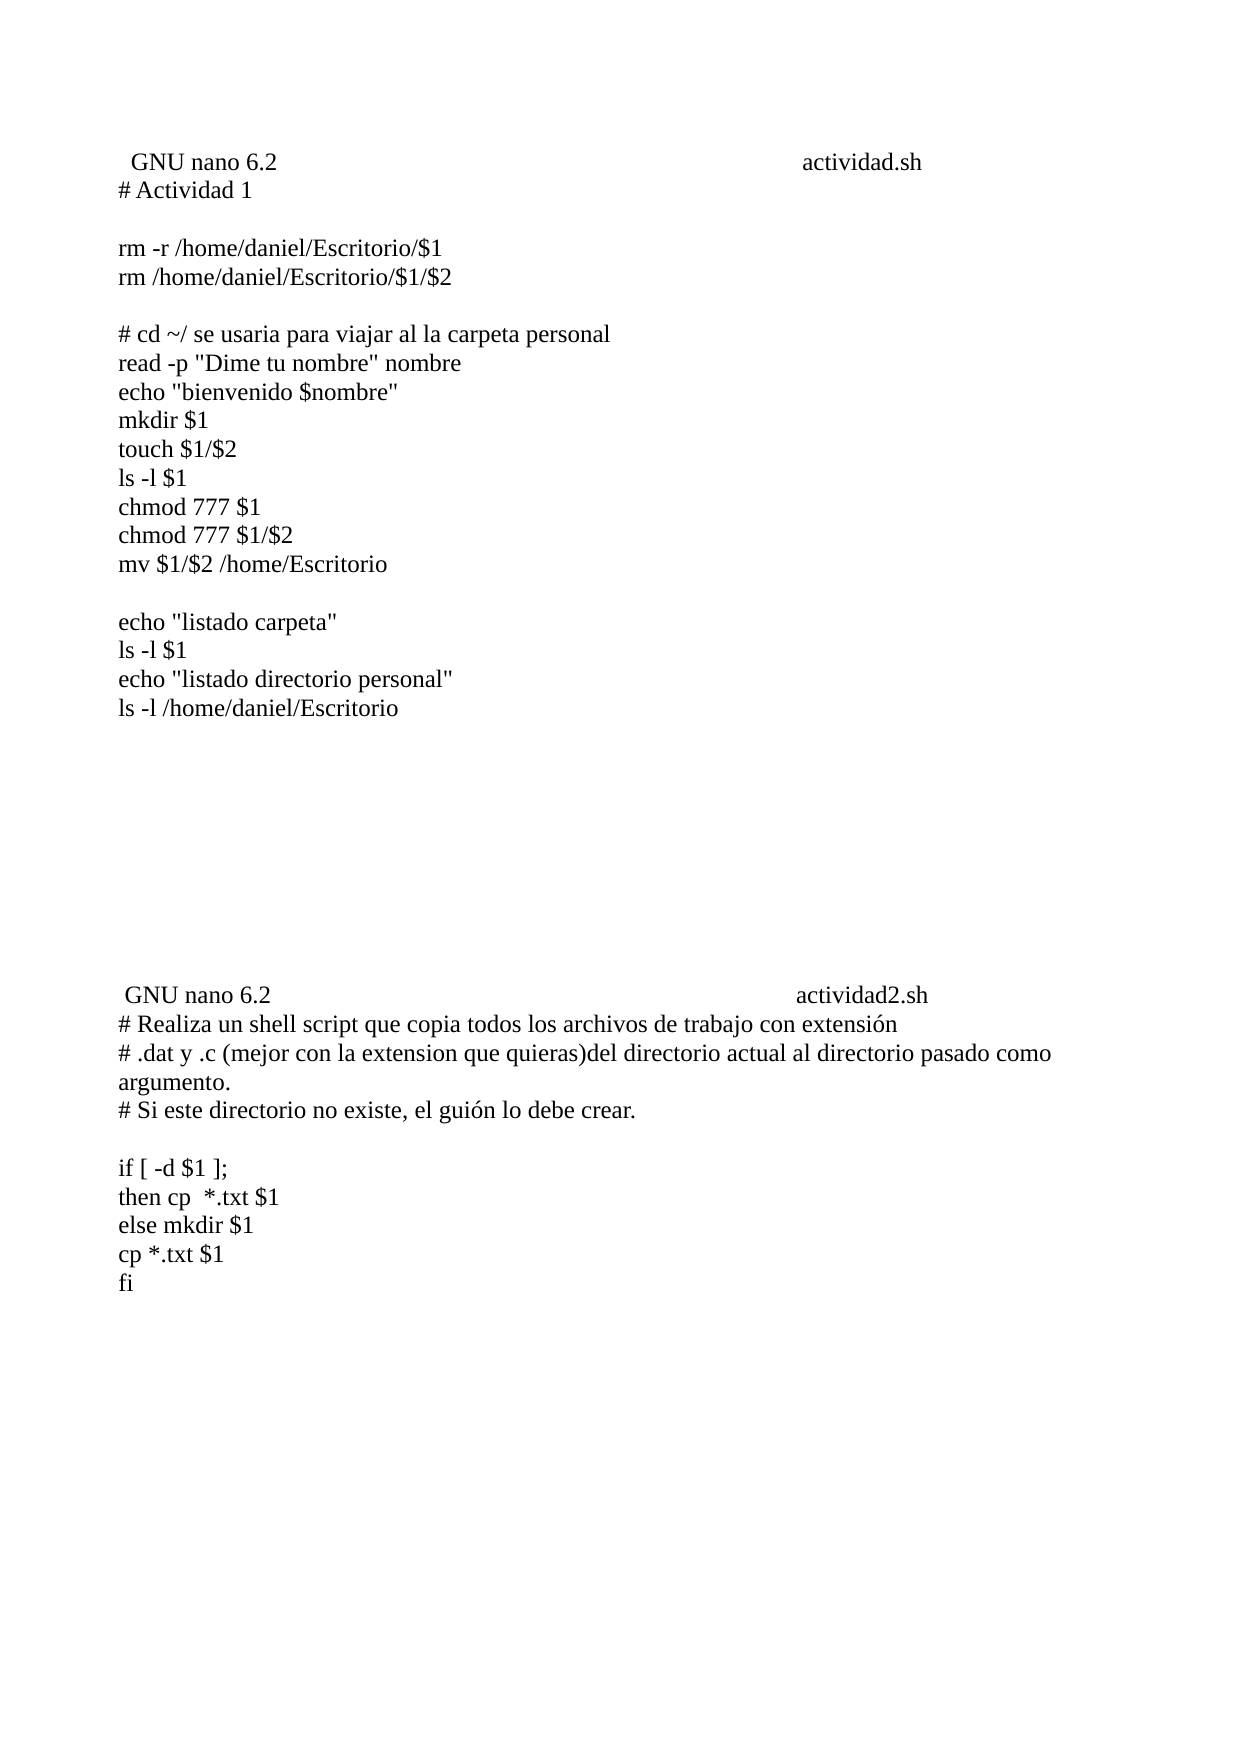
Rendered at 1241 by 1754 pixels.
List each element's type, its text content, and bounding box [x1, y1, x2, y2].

text GNU nano 6.2 actividad2.sh [118, 981, 1122, 1009]
text rm -r /home/daniel/Escritorio/$1 [118, 233, 1122, 262]
text else mkdir $1 [118, 1211, 1122, 1239]
text rm /home/daniel/Escritorio/$1/$2 [118, 262, 1122, 291]
text if [ -d $1 ]; [118, 1153, 1122, 1182]
text then cp *.txt $1 [118, 1182, 1122, 1211]
text # .dat y .c (mejor con la extension que quieras)del directorio actual al directorio pasado como argumento. [118, 1038, 1122, 1096]
text read -p "Dime tu nombre" nombre [118, 348, 1122, 377]
text mkdir $1 [118, 406, 1122, 434]
text # Actividad 1 [118, 176, 1122, 204]
text chmod 777 $1 [118, 492, 1122, 521]
text GNU nano 6.2 actividad.sh [118, 147, 1122, 176]
text echo "bienvenido $nombre" [118, 377, 1122, 406]
text touch $1/$2 [118, 434, 1122, 463]
text echo "listado directorio personal" [118, 664, 1122, 693]
text # Si este directorio no existe, el guión lo debe crear. [118, 1096, 1122, 1124]
text ls -l $1 [118, 636, 1122, 664]
text ls -l /home/daniel/Escritorio [118, 693, 1122, 722]
text mv $1/$2 /home/Escritorio [118, 549, 1122, 578]
text # Realiza un shell script que copia todos los archivos de trabajo con extensión [118, 1009, 1122, 1038]
text ls -l $1 [118, 463, 1122, 492]
text # cd ~/ se usaria para viajar al la carpeta personal [118, 319, 1122, 348]
text chmod 777 $1/$2 [118, 521, 1122, 549]
text fi [118, 1268, 1122, 1297]
text cp *.txt $1 [118, 1239, 1122, 1268]
text echo "listado carpeta" [118, 607, 1122, 636]
